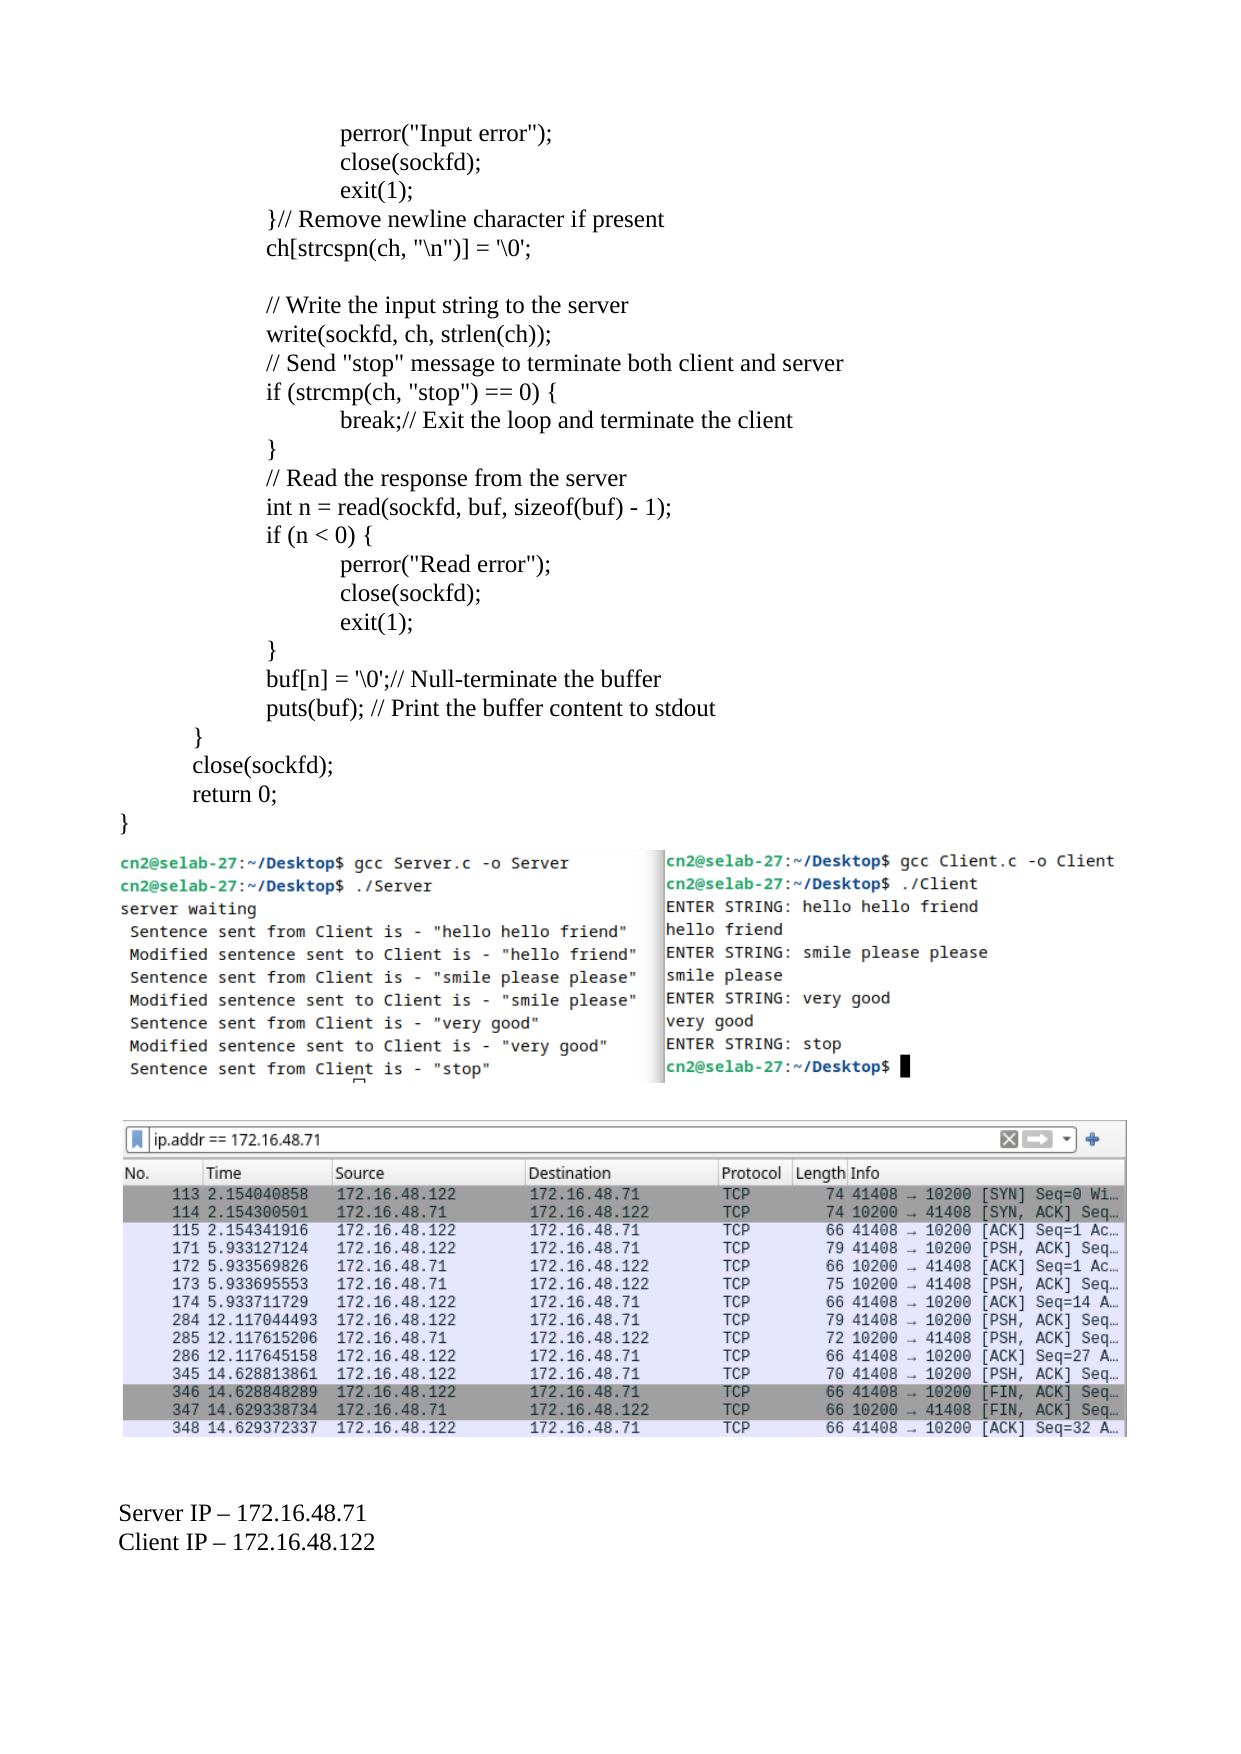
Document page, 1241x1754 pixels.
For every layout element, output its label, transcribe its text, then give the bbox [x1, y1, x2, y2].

text if (strcmp(ch, "stop") == 0) { [266, 377, 1122, 406]
text puts(buf); // Print the buffer content to stdout [266, 693, 1122, 722]
text write(sockfd, ch, strlen(ch)); [266, 319, 1122, 348]
picture [122, 1120, 1127, 1437]
text // Send "stop" message to terminate both client and server [266, 348, 1122, 377]
text exit(1); [340, 607, 1122, 636]
text ch[strcspn(ch, "\n")] = '\0'; [266, 233, 1122, 262]
text } [266, 434, 1122, 463]
text perror("Read error"); [340, 549, 1122, 578]
text Server IP – 172.16.48.71 [118, 1498, 1122, 1527]
text perror("Input error"); [340, 118, 1122, 147]
text if (n < 0) { [266, 521, 1122, 549]
text }// Remove newline character if present [266, 204, 1122, 233]
text buf[n] = '\0';// Null-terminate the buffer [266, 664, 1122, 693]
text } [118, 808, 1122, 837]
text return 0; [192, 779, 1122, 808]
text close(sockfd); [340, 578, 1122, 607]
text exit(1); [340, 176, 1122, 204]
text // Read the response from the server [266, 463, 1122, 492]
text int n = read(sockfd, buf, sizeof(buf) - 1); [266, 492, 1122, 521]
text close(sockfd); [340, 147, 1122, 176]
picture [120, 850, 1125, 1083]
text Client IP – 172.16.48.122 [118, 1527, 1122, 1556]
text break;// Exit the loop and terminate the client [340, 406, 1122, 434]
text } [192, 722, 1122, 751]
text } [266, 636, 1122, 664]
text close(sockfd); [192, 751, 1122, 779]
text // Write the input string to the server [266, 291, 1122, 319]
